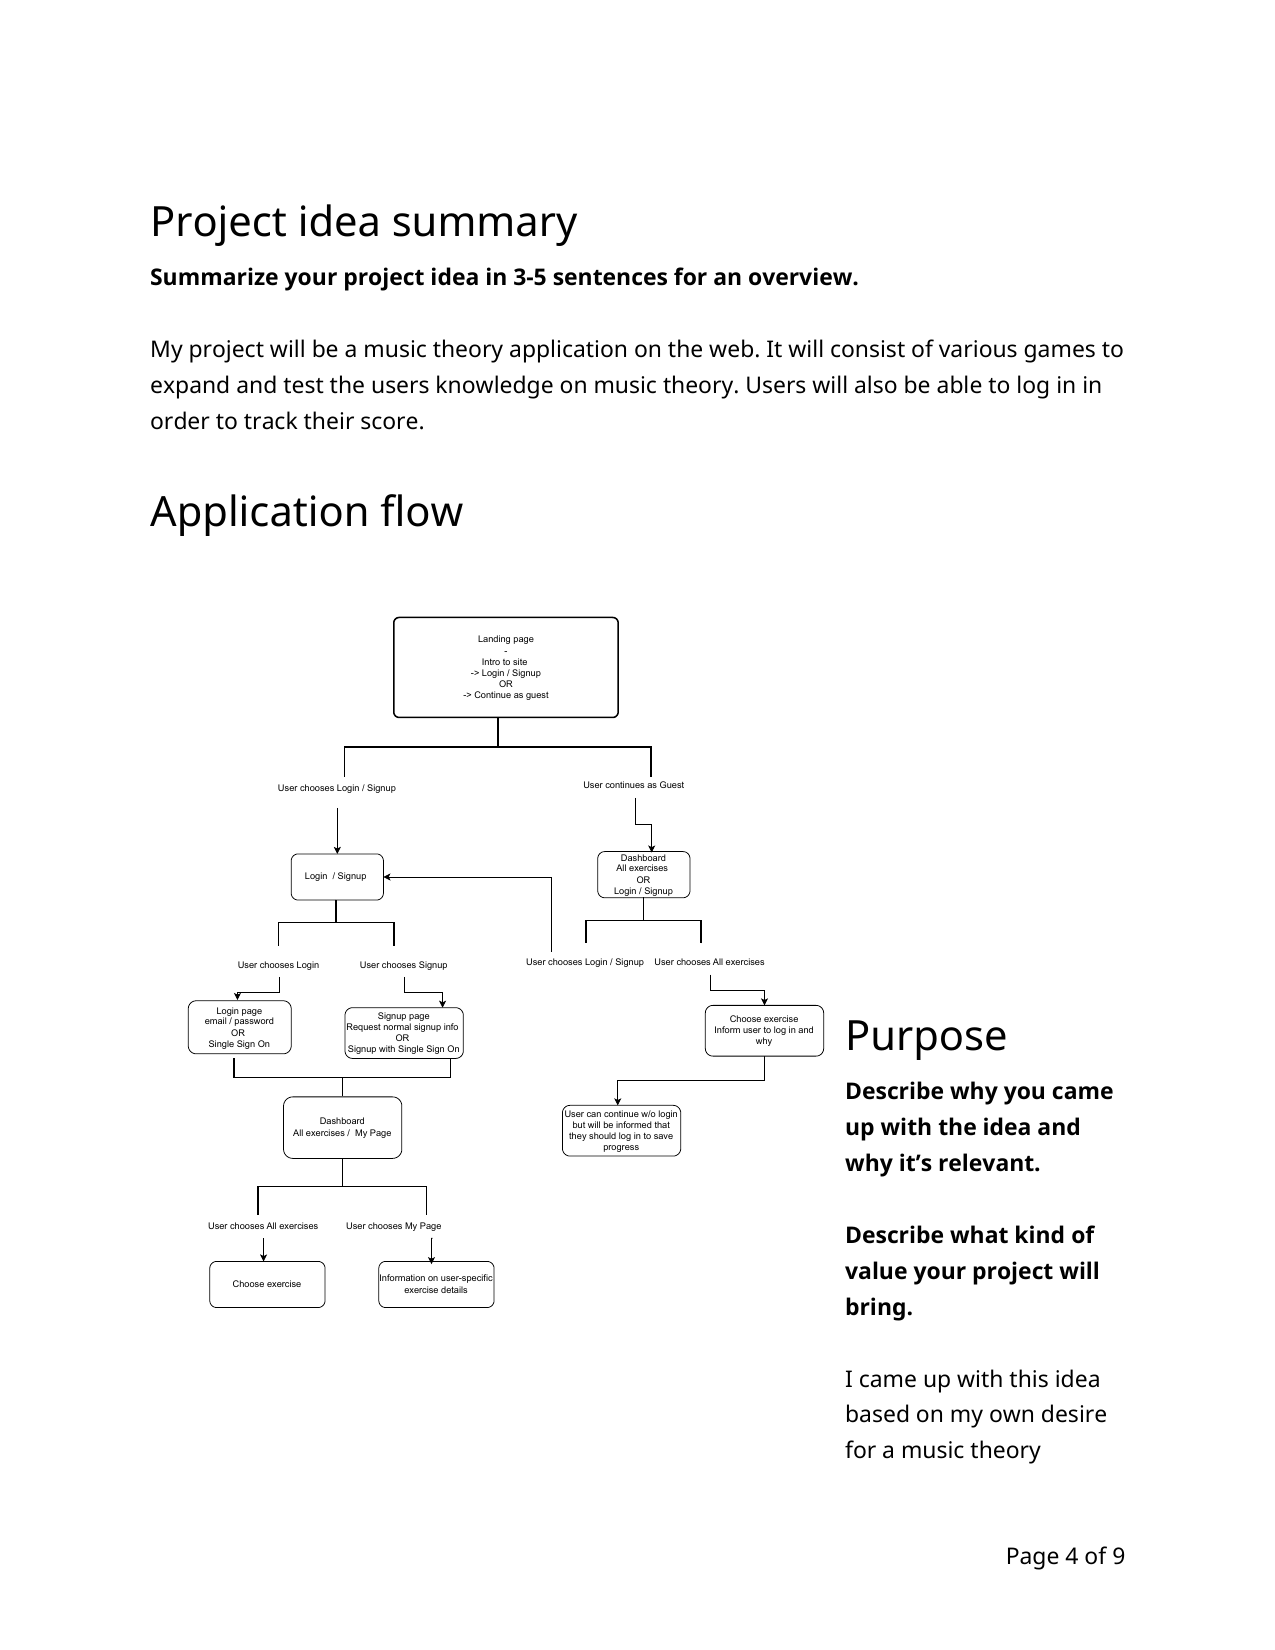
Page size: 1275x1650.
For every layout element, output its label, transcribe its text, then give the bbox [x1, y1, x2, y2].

text My project will be a music theory application on the web. It will consist of various games to expand and test the users knowledge on music theory. Users will also be able to log in in order to track their score. [150, 333, 1125, 436]
text [150, 1075, 166, 1178]
text Describe what kind of value your project will bring. [845, 1219, 1125, 1322]
text Summarize your project idea in 3-5 sentences for an overview. [150, 261, 1125, 292]
subtitle Project idea summary [150, 192, 1125, 248]
subtitle Application flow [150, 482, 1125, 539]
text Describe why you came up with the idea and why it’s relevant. [845, 1075, 1125, 1178]
text [150, 1219, 166, 1322]
subtitle [150, 1006, 166, 1062]
text I came up with this idea based on my own desire for a music theory [845, 1362, 1125, 1466]
subtitle Purpose [845, 1006, 1125, 1062]
